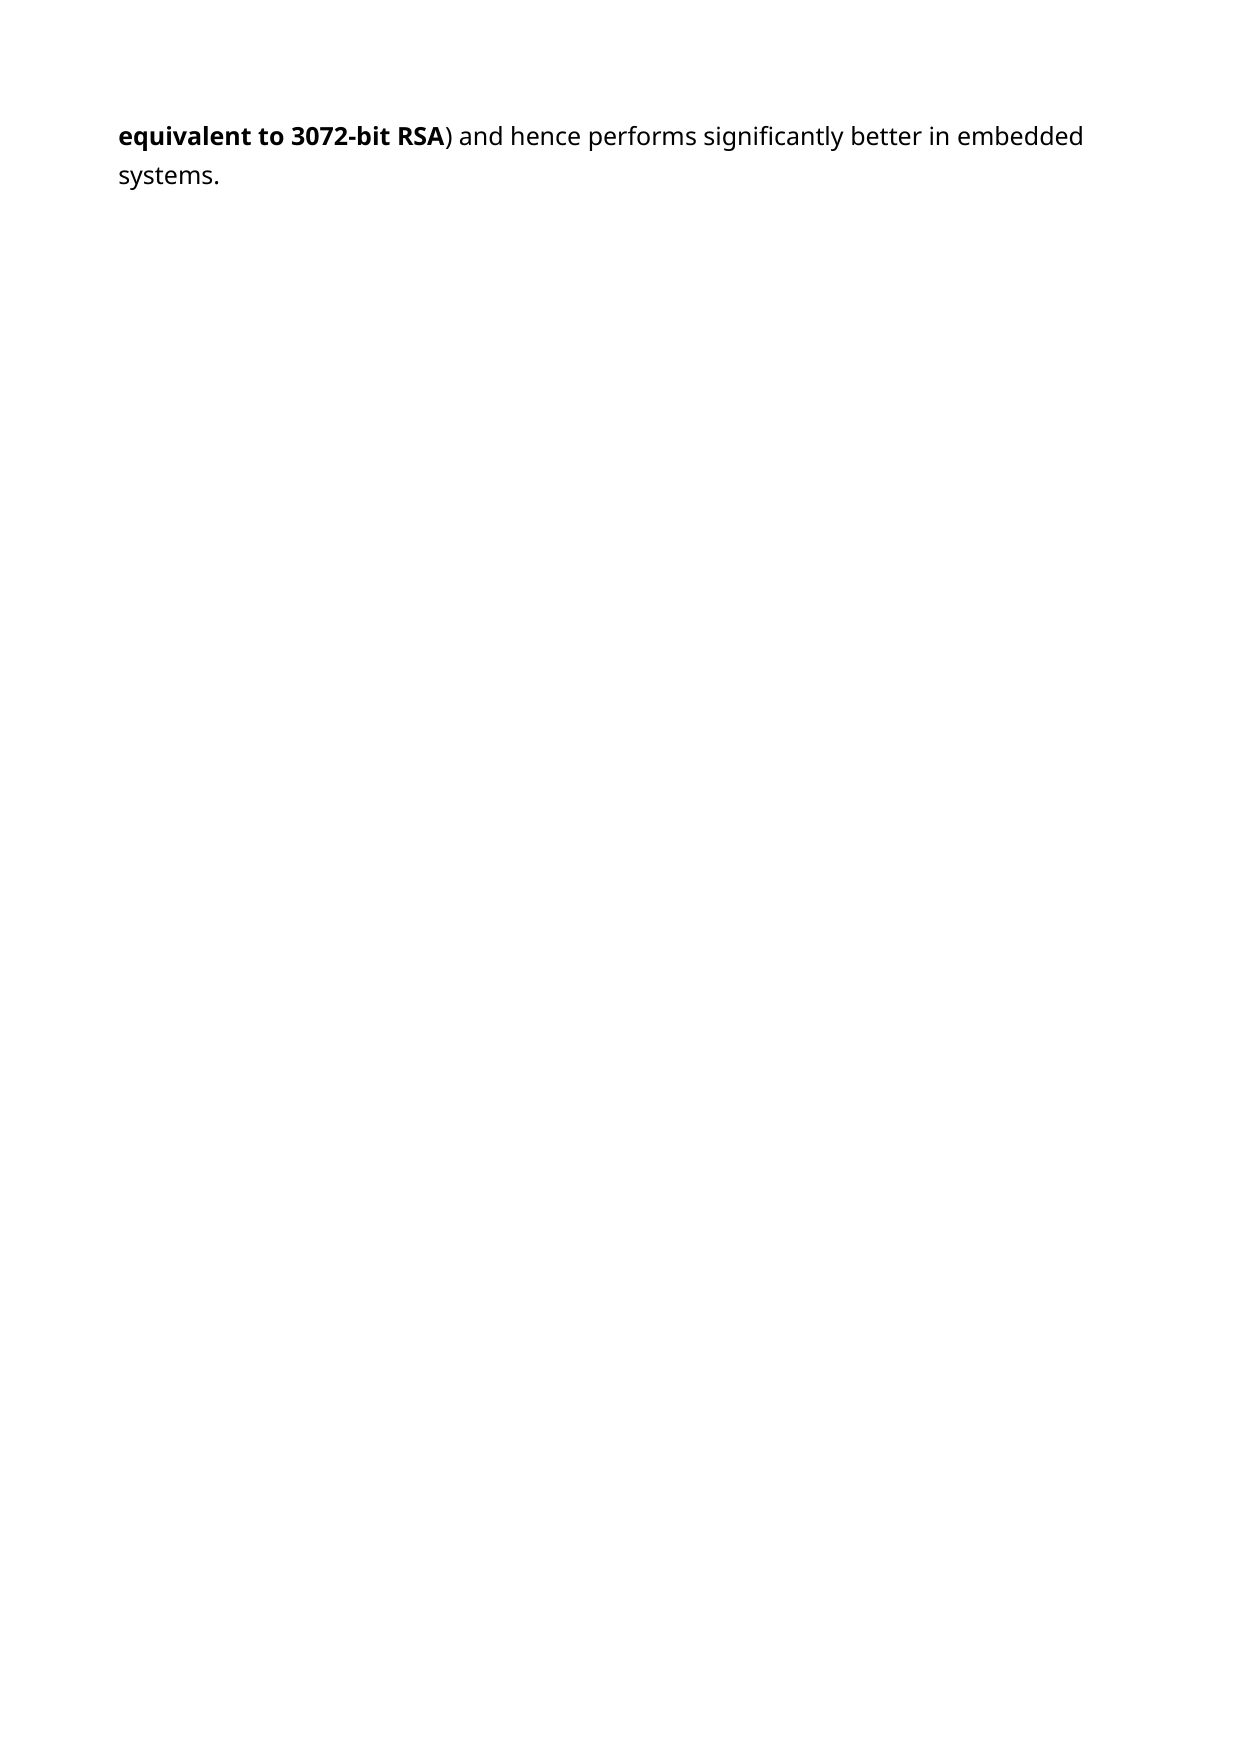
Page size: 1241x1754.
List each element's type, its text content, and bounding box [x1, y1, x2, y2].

text equivalent to 3072-bit RSA) and hence performs significantly better in embedded systems. [118, 118, 1122, 191]
